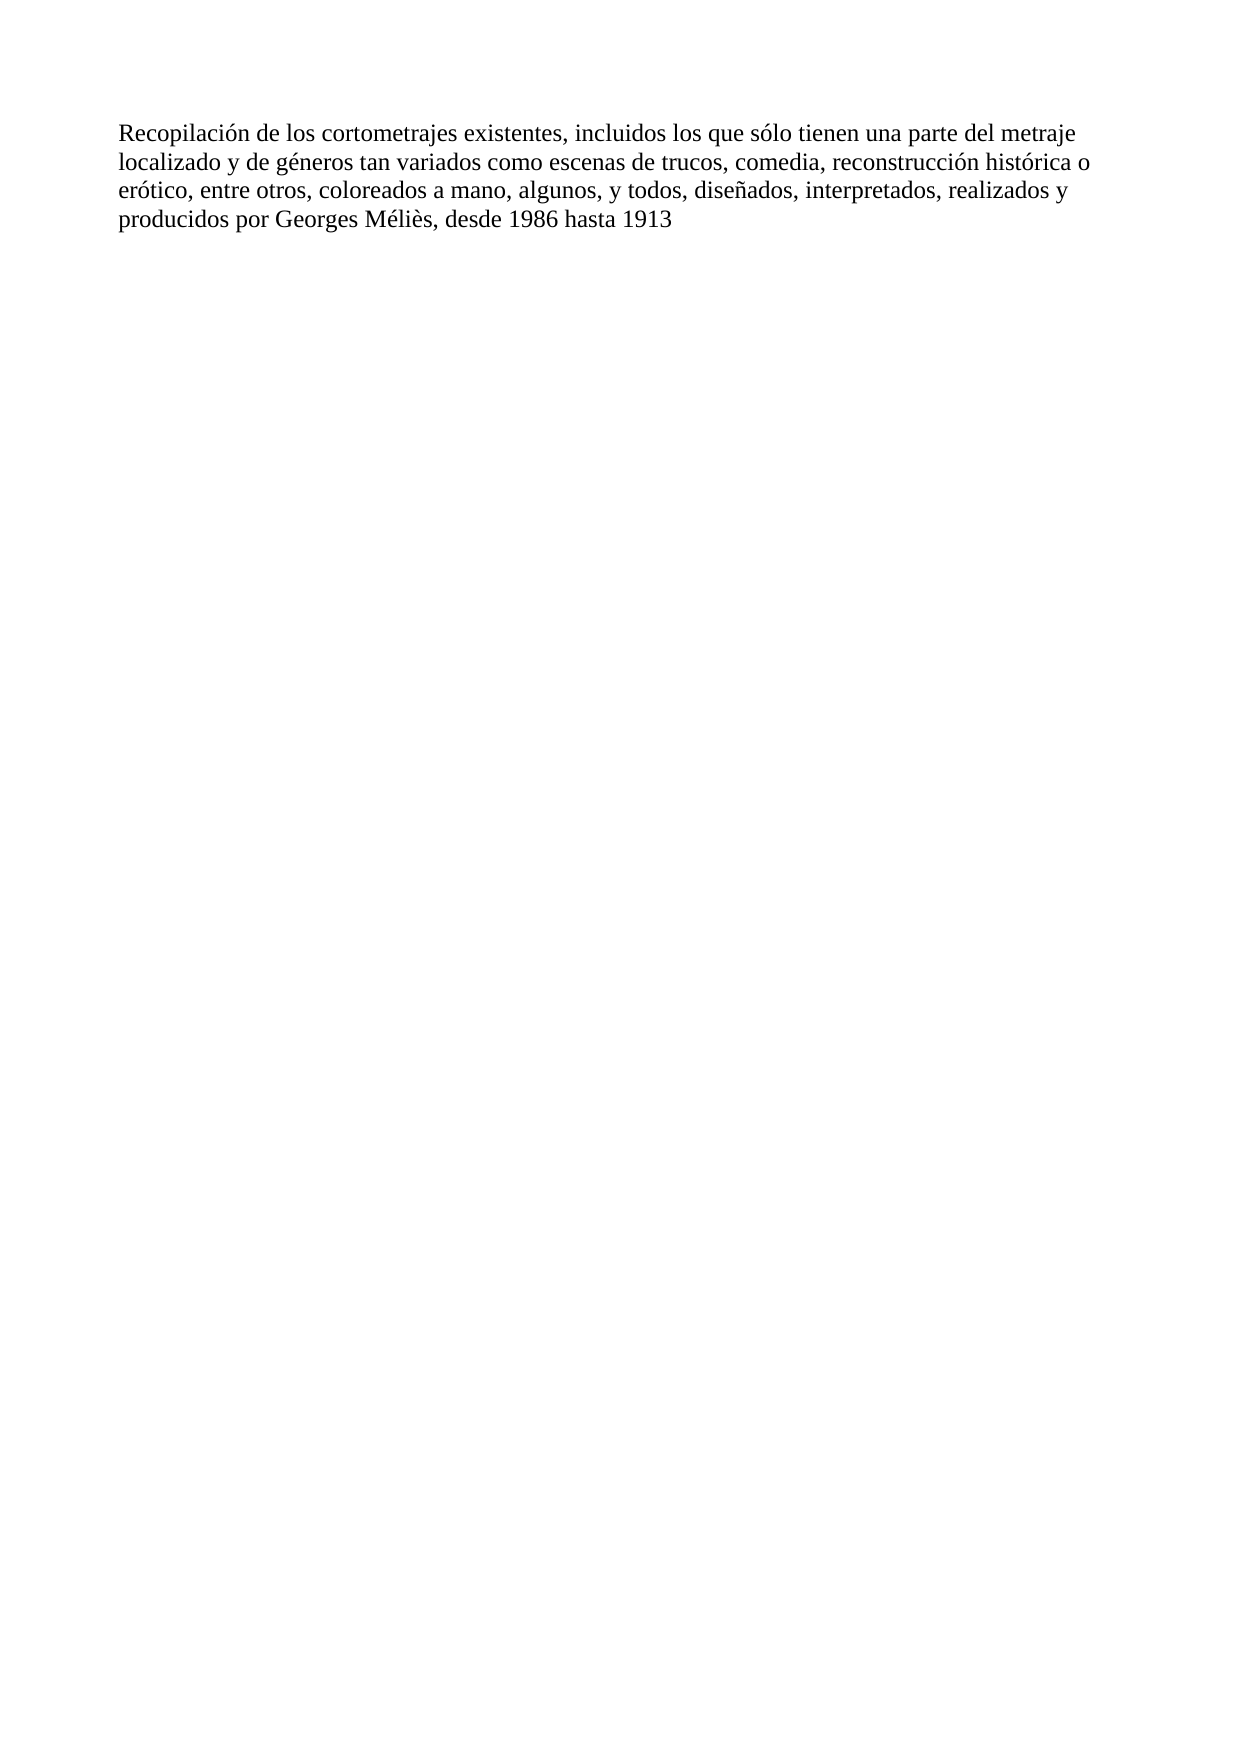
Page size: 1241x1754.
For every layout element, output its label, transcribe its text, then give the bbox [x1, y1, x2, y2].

text Recopilación de los cortometrajes existentes, incluidos los que sólo tienen una parte del metraje localizado y de géneros tan variados como escenas de trucos, comedia, reconstrucción histórica o erótico, entre otros, coloreados a mano, algunos, y todos, diseñados, interpretados, realizados y producidos por Georges Méliès, desde 1986 hasta 1913 [118, 118, 1122, 233]
